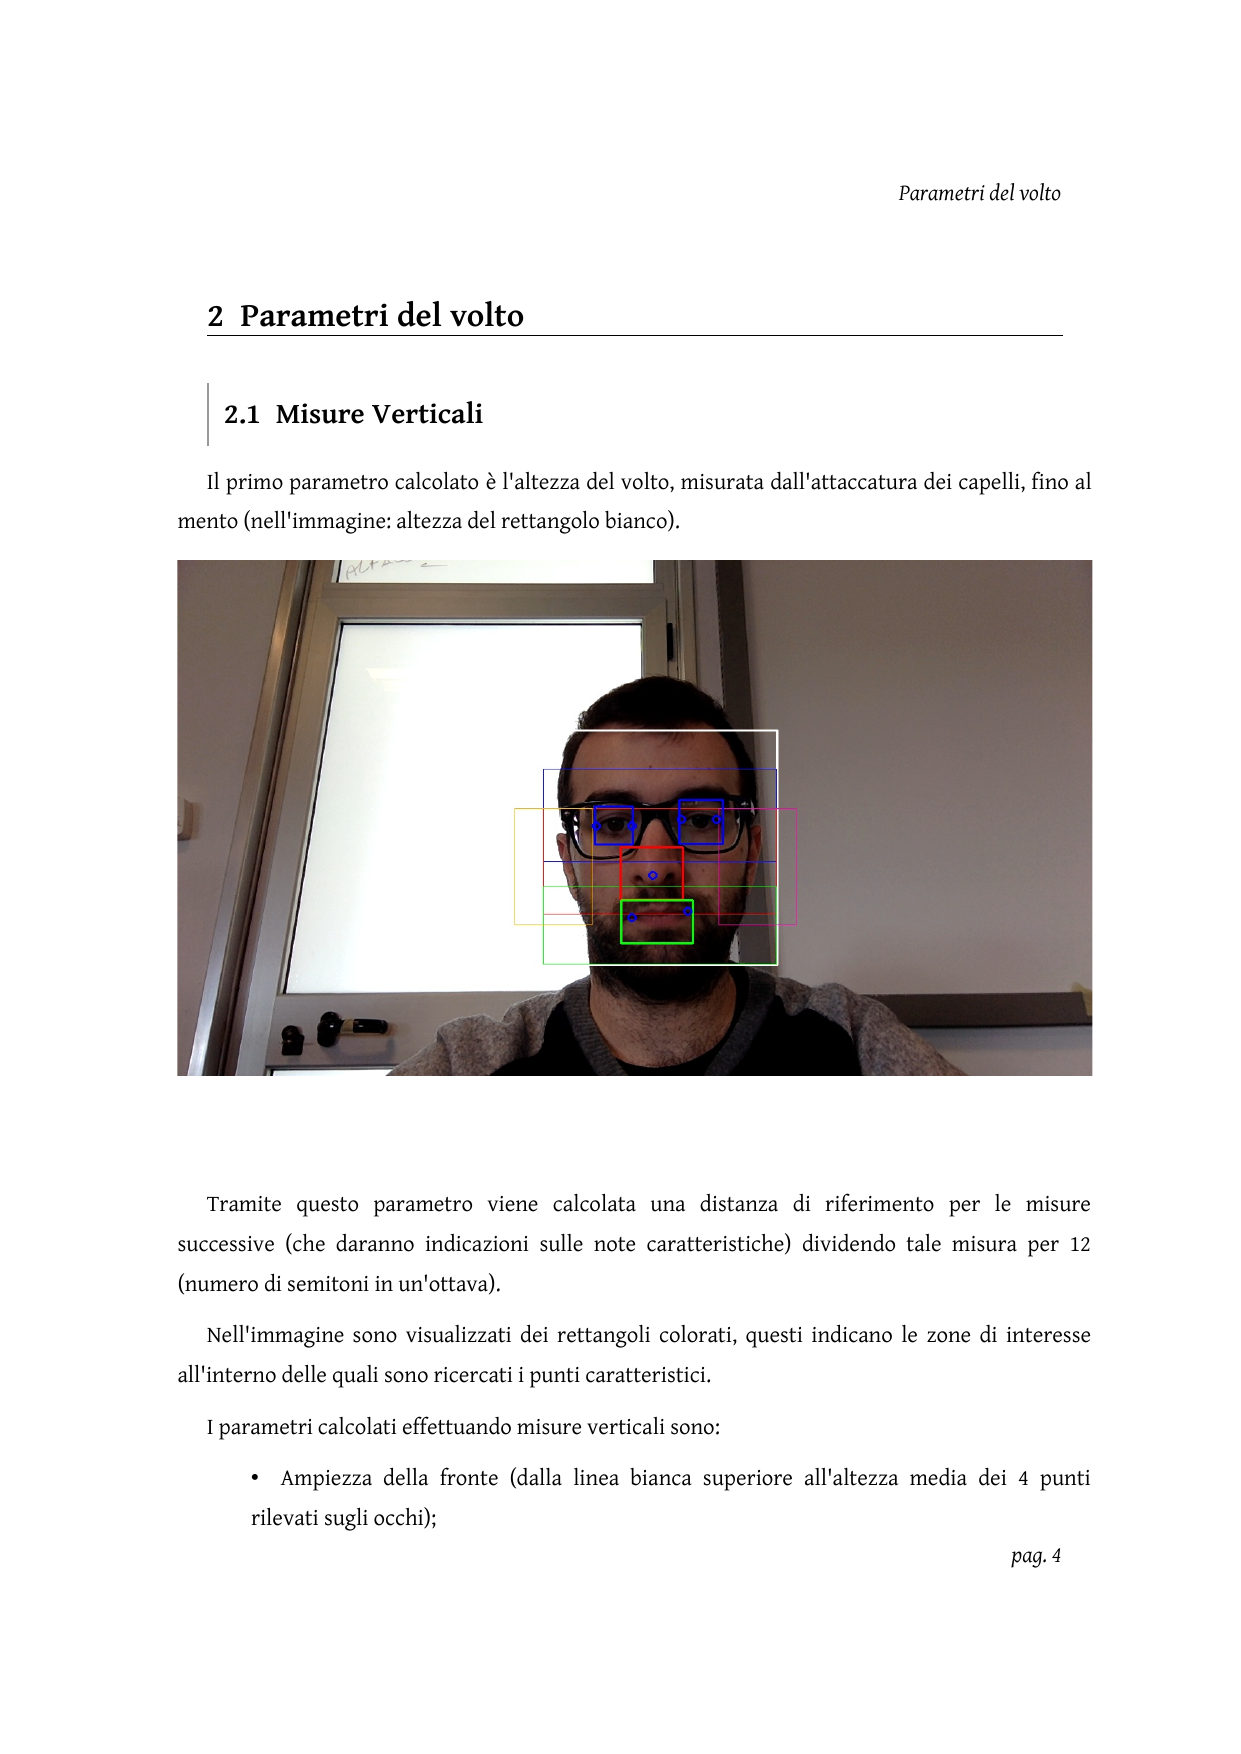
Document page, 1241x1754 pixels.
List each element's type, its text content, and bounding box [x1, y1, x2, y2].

subtitle Parametri del volto [207, 297, 1063, 335]
text I parametri calcolati effettuando misure verticali sono: [177, 1414, 1093, 1441]
text Il primo parametro calcolato è l'altezza del volto, misurata dall'attaccatura dei capelli, fino al mento (nell'immagine: altezza del rettangolo bianco). [177, 469, 1093, 535]
list Ampiezza della fronte (dalla linea bianca superiore all'altezza media dei 4 punti rilevati sugli occhi); [221, 1466, 1093, 1532]
text Nell'immagine sono visualizzati dei rettangoli colorati, questi indicano le zone di interesse all'interno delle quali sono ricercati i punti caratteristici. [177, 1323, 1093, 1389]
picture [177, 560, 1093, 1076]
subtitle Misure Verticali [209, 383, 1093, 446]
text Tramite questo parametro viene calcolata una distanza di riferimento per le misure successive (che daranno indicazioni sulle note caratteristiche) dividendo tale misura per 12 (numero di semitoni in un'ottava). [177, 1192, 1093, 1298]
